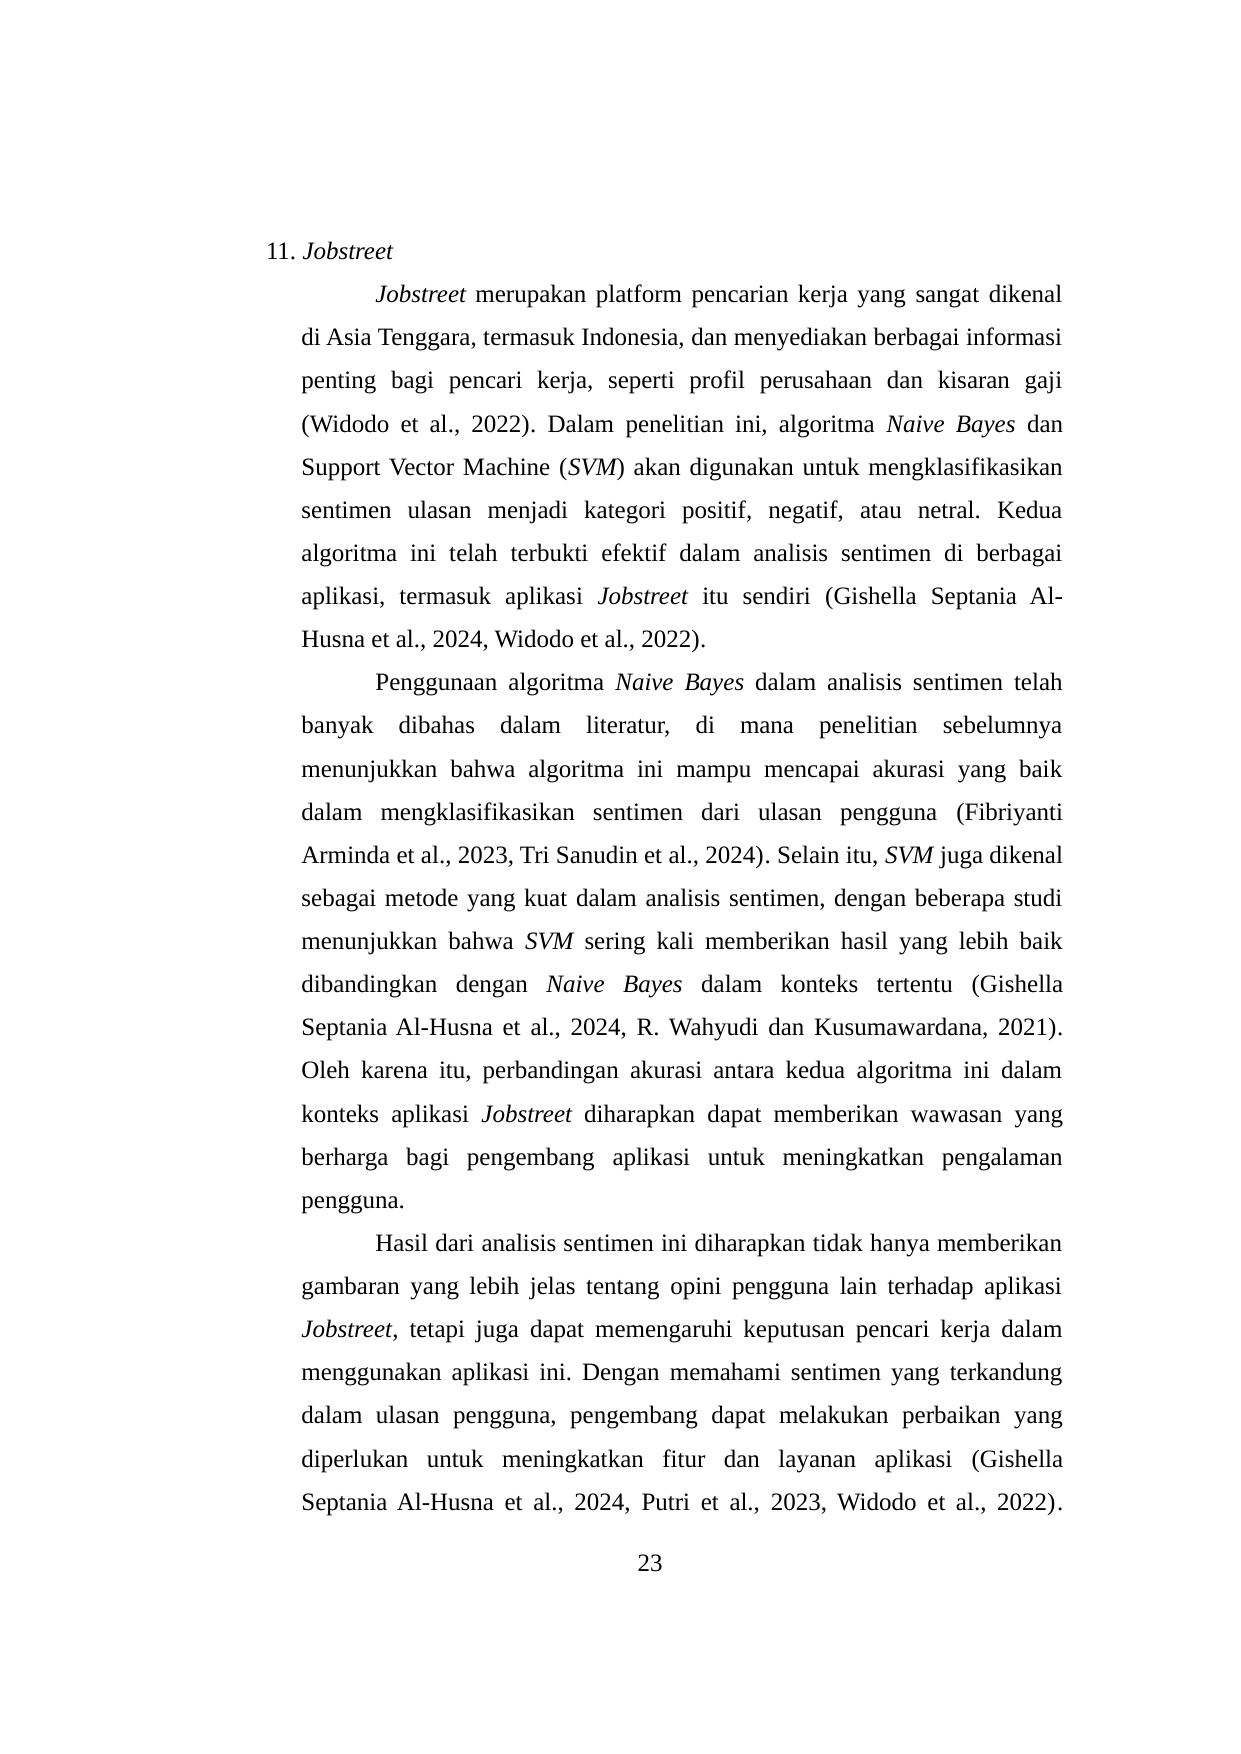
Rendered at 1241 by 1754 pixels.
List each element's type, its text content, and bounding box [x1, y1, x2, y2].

text 11. Jobstreet [266, 236, 1063, 265]
text Penggunaan algoritma Naive Bayes dalam analisis sentimen telah banyak dibahas dalam literatur, di mana penelitian sebelumnya menunjukkan bahwa algoritma ini mampu mencapai akurasi yang baik dalam mengklasifikasikan sentimen dari ulasan pengguna (Fibriyanti Arminda et al., 2023, Tri Sanudin et al., 2024)⁠. Selain itu, SVM juga dikenal sebagai metode yang kuat dalam analisis sentimen, dengan beberapa studi menunjukkan bahwa SVM sering kali memberikan hasil yang lebih baik dibandingkan dengan Naive Bayes dalam konteks tertentu (Gishella Septania Al-Husna et al., 2024, R. Wahyudi dan Kusumawardana, 2021)⁠. Oleh karena itu, perbandingan akurasi antara kedua algoritma ini dalam konteks aplikasi Jobstreet diharapkan dapat memberikan wawasan yang berharga bagi pengembang aplikasi untuk meningkatkan pengalaman pengguna. [301, 667, 1063, 1214]
text Jobstreet merupakan platform pencarian kerja yang sangat dikenal di Asia Tenggara, termasuk Indonesia, dan menyediakan berbagai informasi penting bagi pencari kerja, seperti profil perusahaan dan kisaran gaji (Widodo et al., 2022)⁠. Dalam penelitian ini, algoritma Naive Bayes dan Support Vector Machine (SVM) akan digunakan untuk mengklasifikasikan sentimen ulasan menjadi kategori positif, negatif, atau netral. Kedua algoritma ini telah terbukti efektif dalam analisis sentimen di berbagai aplikasi, termasuk aplikasi Jobstreet itu sendiri (Gishella Septania Al-Husna et al., 2024, Widodo et al., 2022). [301, 279, 1063, 653]
text Hasil dari analisis sentimen ini diharapkan tidak hanya memberikan gambaran yang lebih jelas tentang opini pengguna lain terhadap aplikasi Jobstreet, tetapi juga dapat memengaruhi keputusan pencari kerja dalam menggunakan aplikasi ini. Dengan memahami sentimen yang terkandung dalam ulasan pengguna, pengembang dapat melakukan perbaikan yang diperlukan untuk meningkatkan fitur dan layanan aplikasi (Gishella Septania Al-Husna et al., 2024, Putri et al., 2023, Widodo et al., 2022)⁠. [301, 1228, 1063, 1516]
